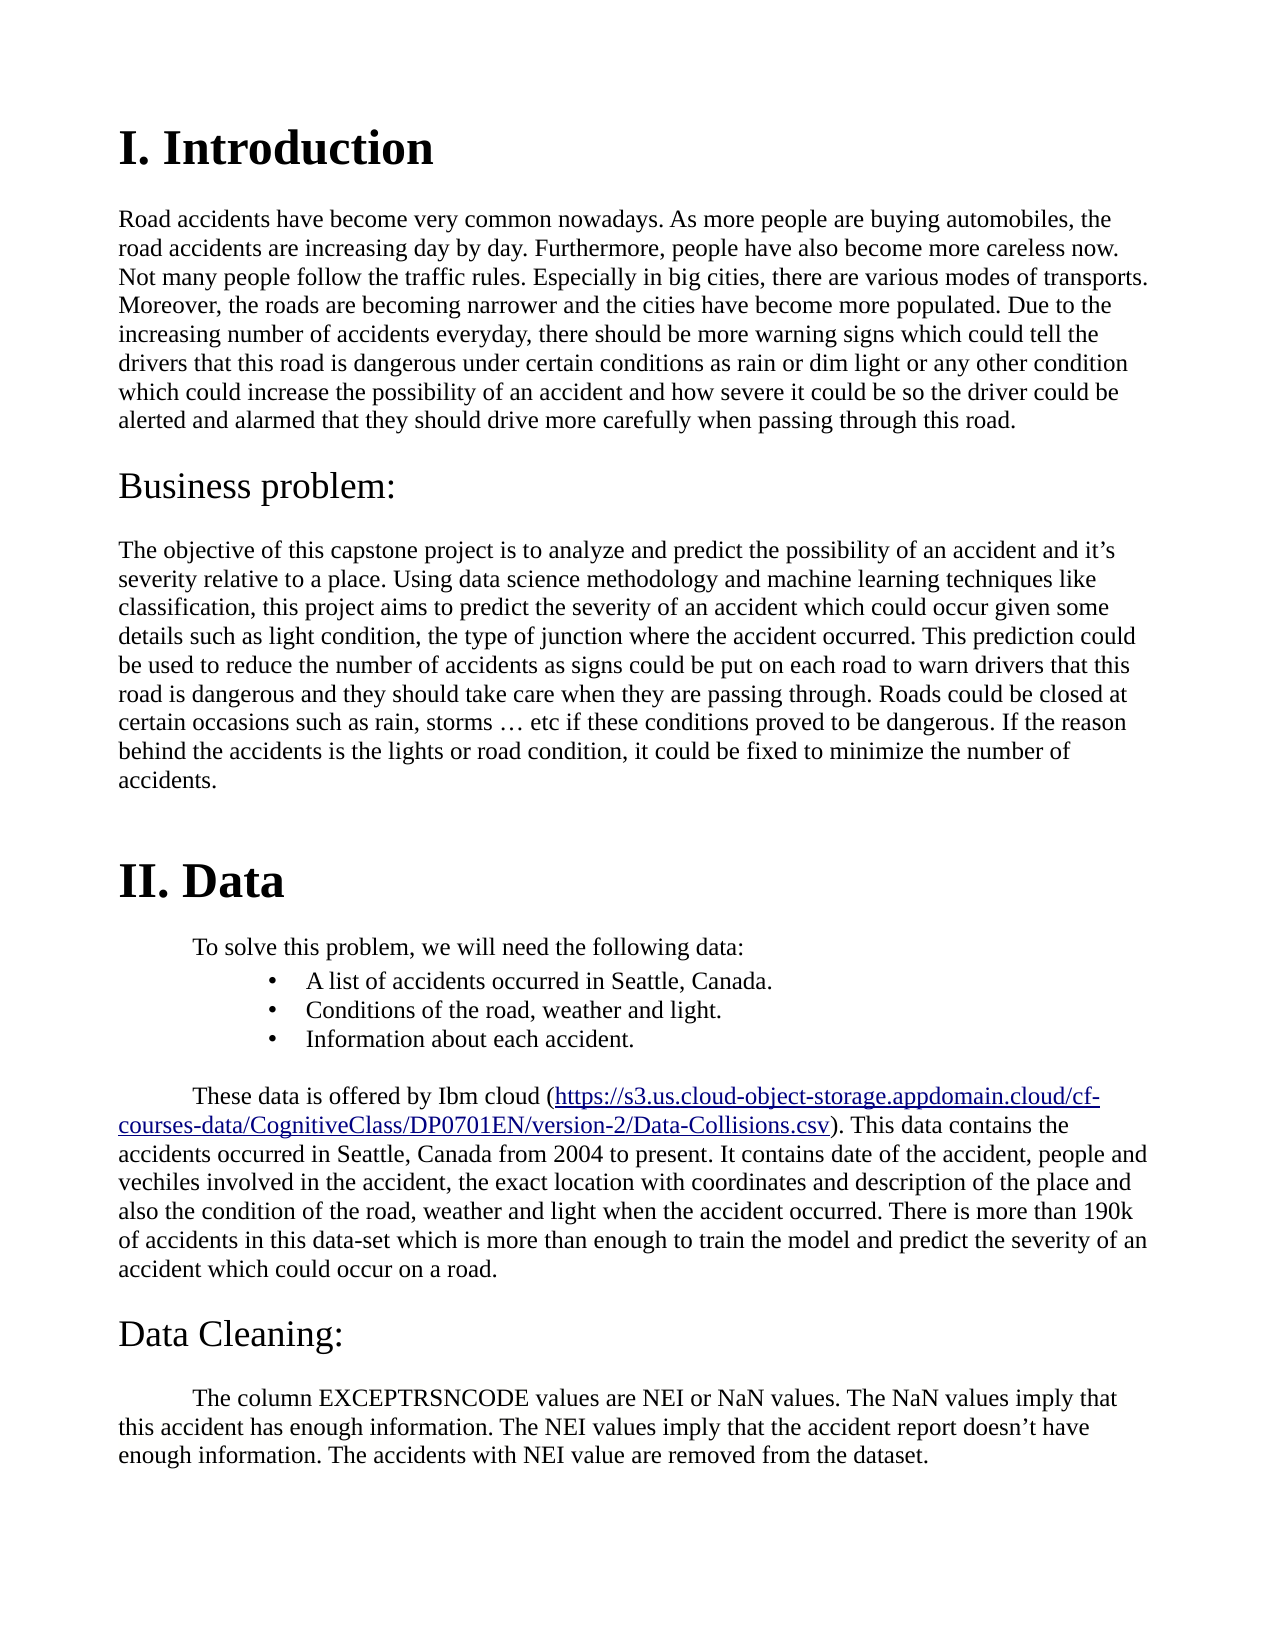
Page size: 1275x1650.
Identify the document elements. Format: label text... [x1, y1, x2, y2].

text Data Cleaning: [118, 1311, 1157, 1354]
text Road accidents have become very common nowadays. As more people are buying automobiles, the road accidents are increasing day by day. Furthermore, people have also become more careless now. Not many people follow the traffic rules. Especially in big cities, there are various modes of transports. Moreover, the roads are becoming narrower and the cities have become more populated. Due to the increasing number of accidents everyday, there should be more warning signs which could tell the drivers that this road is dangerous under certain conditions as rain or dim light or any other condition which could increase the possibility of an accident and how severe it could be so the driver could be alerted and alarmed that they should drive more carefully when passing through this road. [118, 204, 1157, 434]
text The column EXCEPTRSNCODE values are NEI or NaN values. The NaN values imply that this accident has enough information. The NEI values imply that the accident report doesn’t have enough information. The accidents with NEI value are removed from the dataset. [118, 1383, 1157, 1469]
text I. Introduction [118, 118, 1157, 176]
text To solve this problem, we will need the following data: [118, 909, 1157, 966]
text II. Data [118, 851, 1157, 909]
list Information about each accident. [268, 1024, 1157, 1052]
text These data is offered by Ibm cloud (https://s3.us.cloud-object-storage.appdomain.cloud/cf-courses-data/CognitiveClass/DP0701EN/version-2/Data-Collisions.csv). This data contains the accidents occurred in Seattle, Canada from 2004 to present. It contains date of the accident, people and vechiles involved in the accident, the exact location with coordinates and description of the place and also the condition of the road, weather and light when the accident occurred. There is more than 190k of accidents in this data-set which is more than enough to train the model and predict the severity of an accident which could occur on a road. [118, 1081, 1157, 1282]
list Conditions of the road, weather and light. [268, 995, 1157, 1024]
list A list of accidents occurred in Seattle, Canada. [268, 966, 1157, 995]
text The objective of this capstone project is to analyze and predict the possibility of an accident and it’s severity relative to a place. Using data science methodology and machine learning techniques like classification, this project aims to predict the severity of an accident which could occur given some details such as light condition, the type of junction where the accident occurred. This prediction could be used to reduce the number of accidents as signs could be put on each road to warn drivers that this road is dangerous and they should take care when they are passing through. Roads could be closed at certain occasions such as rain, storms … etc if these conditions proved to be dangerous. If the reason behind the accidents is the lights or road condition, it could be fixed to minimize the number of accidents. [118, 535, 1157, 794]
text Business problem: [118, 463, 1157, 506]
